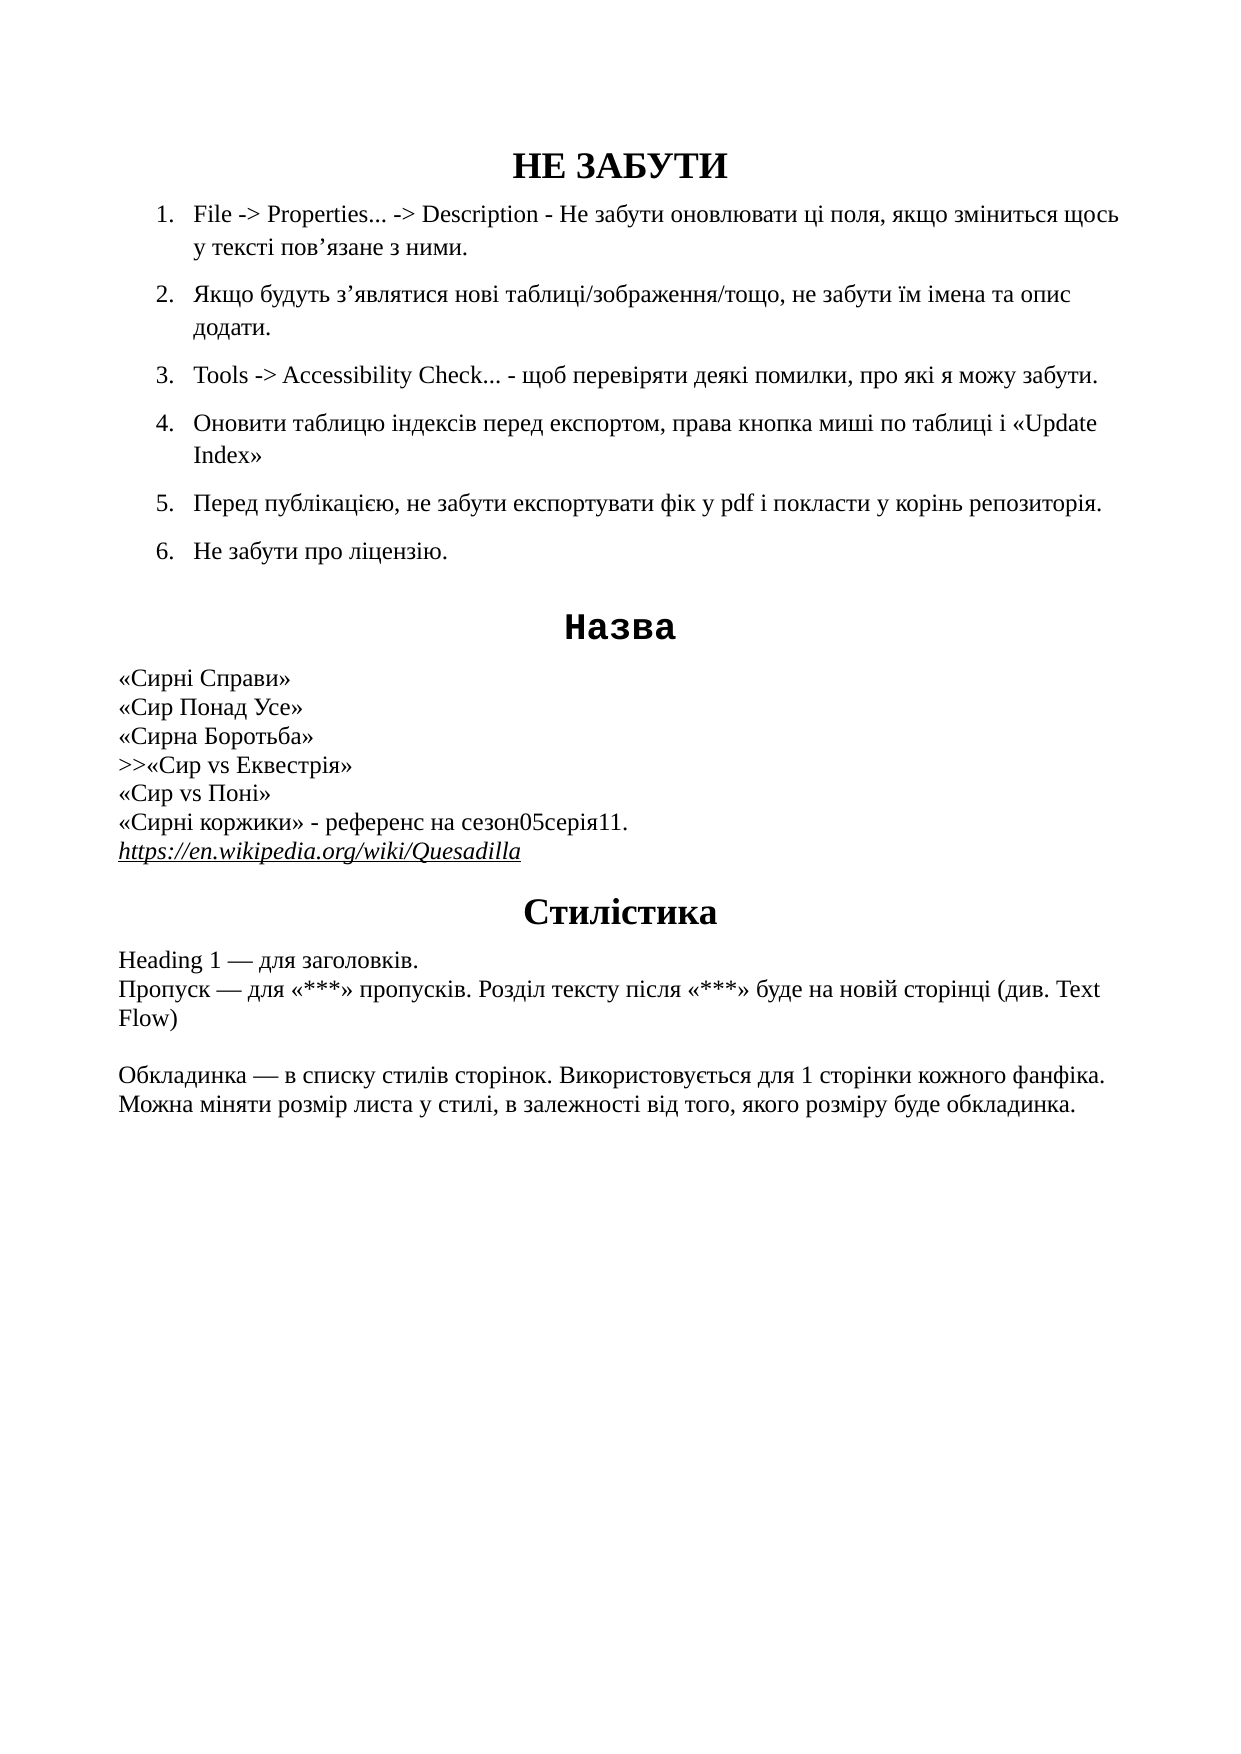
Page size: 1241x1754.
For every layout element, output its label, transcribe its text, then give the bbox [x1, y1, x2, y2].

subtitle Стилістика [118, 890, 1122, 933]
text «Сир Понад Усе» [118, 692, 1122, 721]
subtitle Назва [118, 608, 1122, 651]
list Перед публікацією, не забути експортувати фік у pdf і покласти у корінь репозиторія. [156, 488, 1122, 517]
text Heading 1 — для заголовків. [118, 945, 1122, 974]
text «Сирна Боротьба» [118, 721, 1122, 750]
list Tools -> Accessibility Check... - щоб перевіряти деякі помилки, про які я можу забути. [156, 360, 1122, 389]
subtitle НЕ ЗАБУТИ [118, 143, 1122, 186]
text «Сир vs Поні» [118, 778, 1122, 807]
list Оновити таблицю індексів перед експортом, права кнопка миші по таблиці і «Update Index» [156, 408, 1122, 469]
list File -> Properties... -> Description - Не забути оновлювати ці поля, якщо зміниться щось у тексті пов’язане з ними. [156, 199, 1122, 261]
text «Сирні Справи» [118, 663, 1122, 692]
text https://en.wikipedia.org/wiki/Quesadilla [118, 836, 1122, 865]
text Пропуск — для «***» пропусків. Розділ тексту після «***» буде на новій сторінці (див. Text Flow) [118, 974, 1122, 1032]
text «Сирні коржики» - референс на сезон05серія11. [118, 807, 1122, 836]
text Обкладинка — в списку стилів сторінок. Використовується для 1 сторінки кожного фанфіка. Можна міняти розмір листа у стилі, в залежності від того, якого розміру буде обкладинка. [118, 1060, 1122, 1117]
list Не забути про ліцензію. [156, 536, 1122, 564]
text >>«Сир vs Еквестрія» [118, 750, 1122, 778]
list Якщо будуть з’являтися нові таблиці/зображення/тощо, не забути їм імена та опис додати. [156, 279, 1122, 341]
